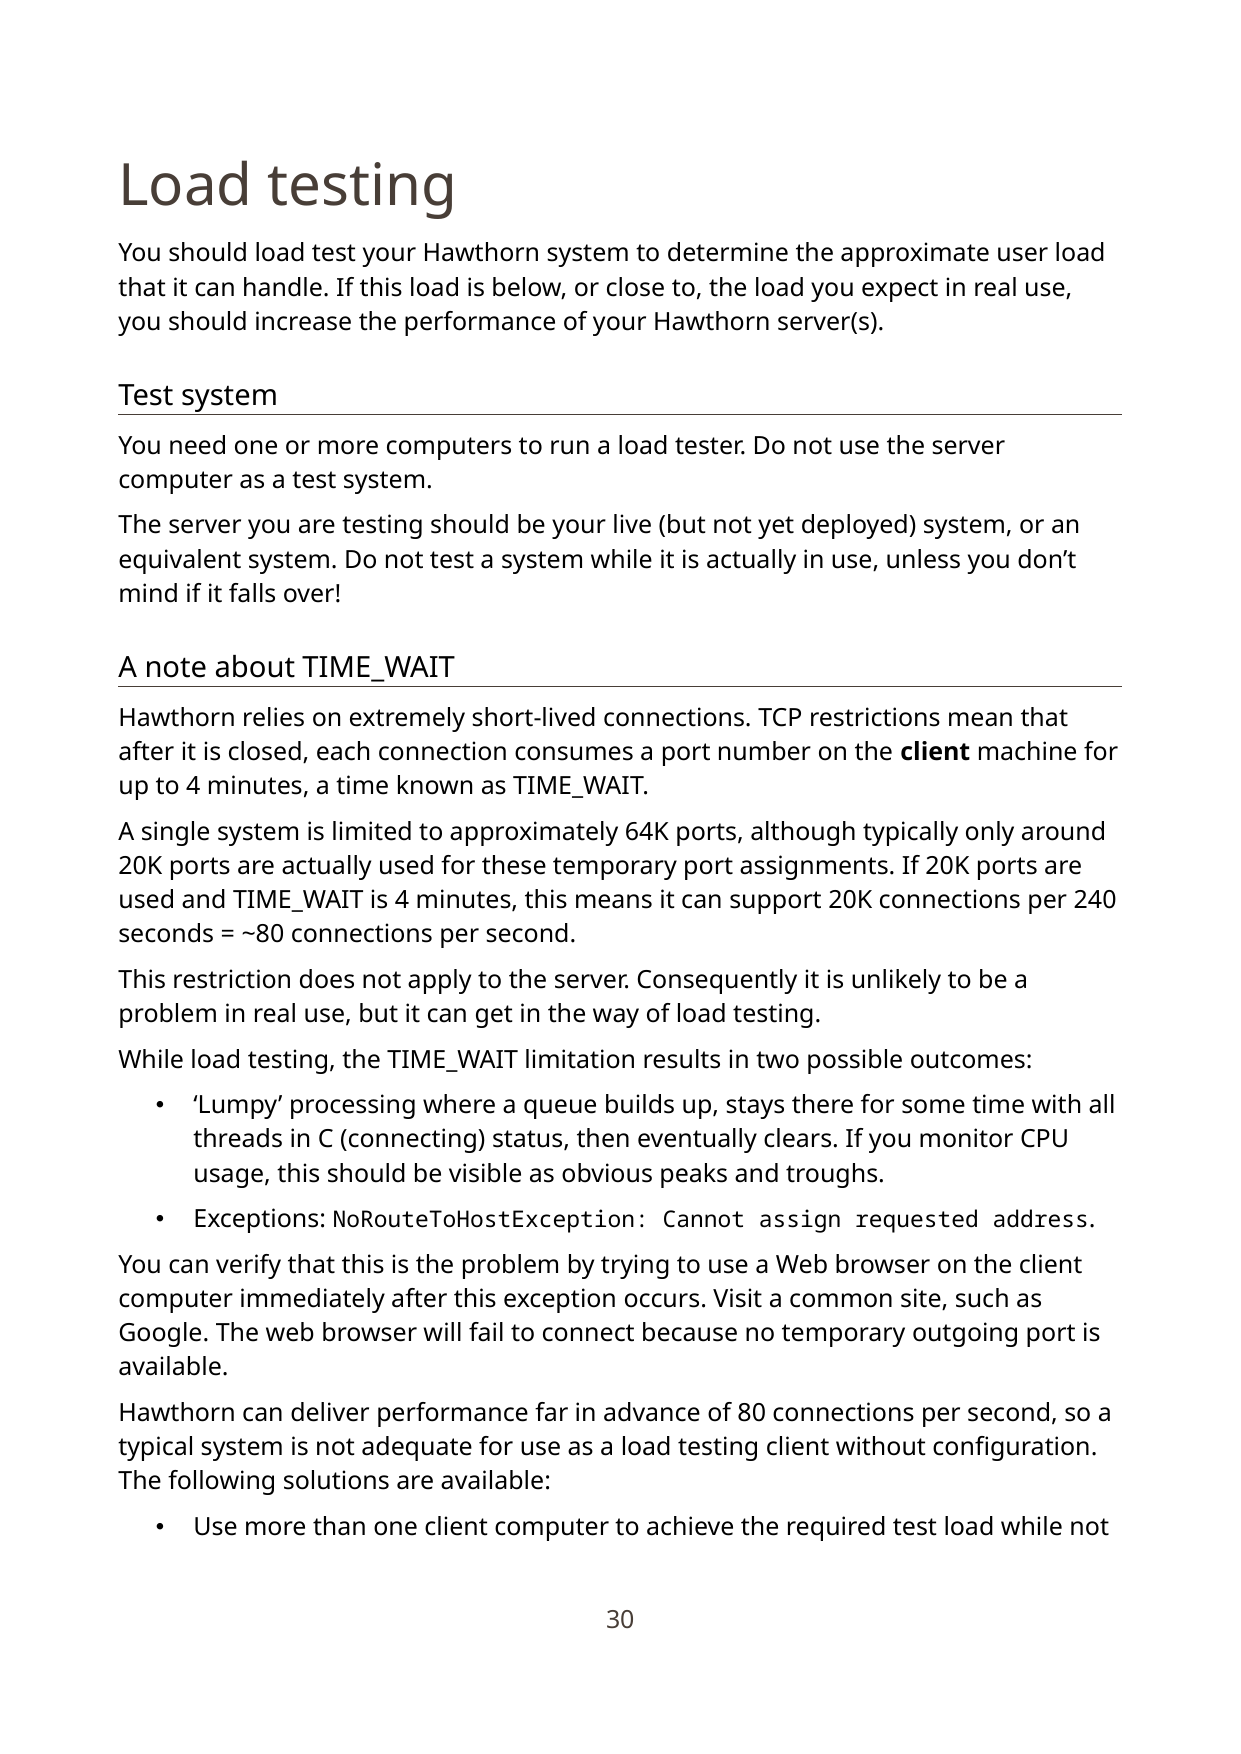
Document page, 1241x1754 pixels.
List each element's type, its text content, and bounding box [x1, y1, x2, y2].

subtitle Test system [118, 374, 1122, 414]
subtitle A note about TIME_WAIT [118, 646, 1122, 686]
text You need one or more computers to run a load tester. Do not use the server computer as a test system. [118, 427, 1122, 495]
text A single system is limited to approximately 64K ports, although typically only around 20K ports are actually used for these temporary port assignments. If 20K ports are used and TIME_WAIT is 4 minutes, this means it can support 20K connections per 240 seconds = ~80 connections per second. [118, 813, 1122, 949]
text Hawthorn can deliver performance far in advance of 80 connections per second, so a typical system is not adequate for use as a load testing client without configuration. The following solutions are available: [118, 1395, 1122, 1497]
text While load testing, the TIME_WAIT limitation results in two possible outcomes: [118, 1041, 1122, 1075]
text The server you are testing should be your live (but not yet deployed) system, or an equivalent system. Do not test a system while it is actually in use, unless you don’t mind if it falls over! [118, 507, 1122, 609]
list Use more than one client computer to achieve the required test load while not [156, 1509, 1122, 1543]
text Hawthorn relies on extremely short-lived connections. TCP restrictions mean that after it is closed, each connection consumes a port number on the client machine for up to 4 minutes, a time known as TIME_WAIT. [118, 699, 1122, 802]
text You can verify that this is the problem by trying to use a Web browser on the client computer immediately after this exception occurs. Visit a common site, such as Google. The web browser will fail to connect because no temporary outgoing port is available. [118, 1247, 1122, 1383]
list ‘Lumpy’ processing where a queue builds up, stays there for some time with all threads in C (connecting) status, then eventually clears. If you monitor CPU usage, this should be visible as obvious peaks and troughs. [156, 1087, 1122, 1189]
text This restriction does not apply to the server. Consequently it is unlikely to be a problem in real use, but it can get in the way of load testing. [118, 961, 1122, 1029]
text You should load test your Hawthorn system to determine the approximate user load that it can handle. If this load is below, or close to, the load you expect in real use, you should increase the performance of your Hawthorn server(s). [118, 235, 1122, 337]
list Exceptions: NoRouteToHostException: Cannot assign requested address. [156, 1201, 1122, 1235]
subtitle Load testing [118, 143, 1122, 223]
